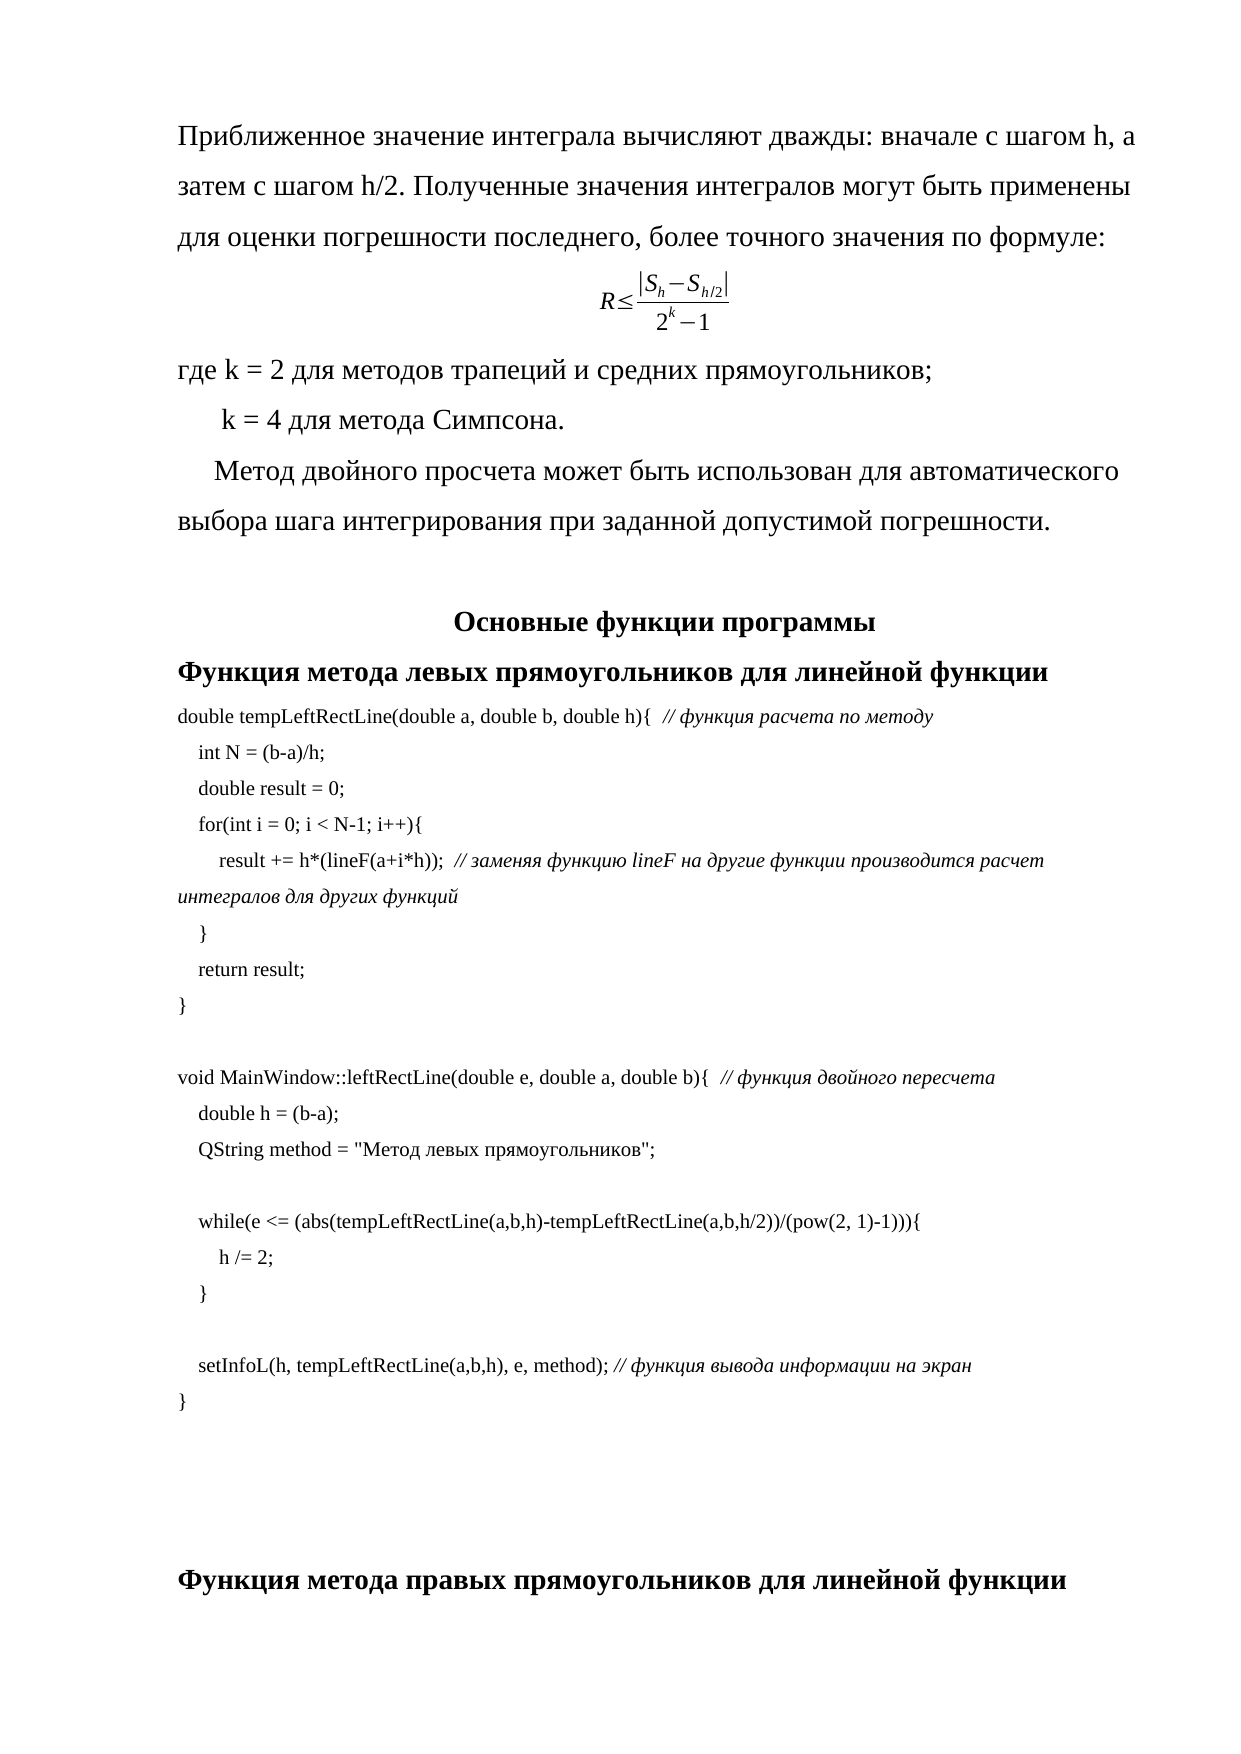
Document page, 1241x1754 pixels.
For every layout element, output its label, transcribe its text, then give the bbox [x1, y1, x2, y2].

list k = 4 для метода Симпсона. [177, 402, 1152, 436]
list while(e <= (abs(tempLeftRectLine(a,b,h)-tempLeftRectLine(a,b,h/2))/(pow(2, 1)-1))){ [177, 1209, 1152, 1233]
list Основные функции программы [177, 604, 1152, 637]
list result += h*(lineF(a+i*h)); // заменяя функцию lineF на другие функции производится расчет интегралов для других функций [177, 848, 1152, 908]
list Метод двойного просчета может быть использован для автоматического выбора шага интегрирования при заданной допустимой погрешности. [177, 453, 1152, 537]
list } [177, 993, 1152, 1017]
list } [177, 1281, 1152, 1305]
list Приближенное значение интеграла вычисляют дважды: вначале с шагом h, а затем с шагом h/2. Полученные значения интегралов могут быть применены для оценки погрешности последнего, более точного значения по формуле: [177, 118, 1152, 252]
list Функция метода левых прямоугольников для линейной функции [177, 654, 1152, 687]
list } [177, 1389, 1152, 1413]
list где k = 2 для методов трапеций и средних прямоугольников; [177, 352, 1152, 386]
list } [177, 921, 1152, 944]
list return result; [177, 957, 1152, 981]
list setInfoL(h, tempLeftRectLine(a,b,h), e, method); // функция вывода информации на экран [177, 1353, 1152, 1377]
list double tempLeftRectLine(double a, double b, double h){ // функция расчета по методу [177, 704, 1152, 728]
list QString method = "Метод левых прямоугольников"; [177, 1137, 1152, 1161]
list h /= 2; [177, 1245, 1152, 1269]
list double result = 0; [177, 776, 1152, 800]
list double h = (b-a); [177, 1101, 1152, 1125]
list Функция метода правых прямоугольников для линейной функции [177, 1562, 1152, 1595]
list void MainWindow::leftRectLine(double e, double a, double b){ // функция двойного пересчета [177, 1065, 1152, 1089]
list for(int i = 0; i < N-1; i++){ [177, 812, 1152, 836]
list int N = (b-a)/h; [177, 740, 1152, 764]
